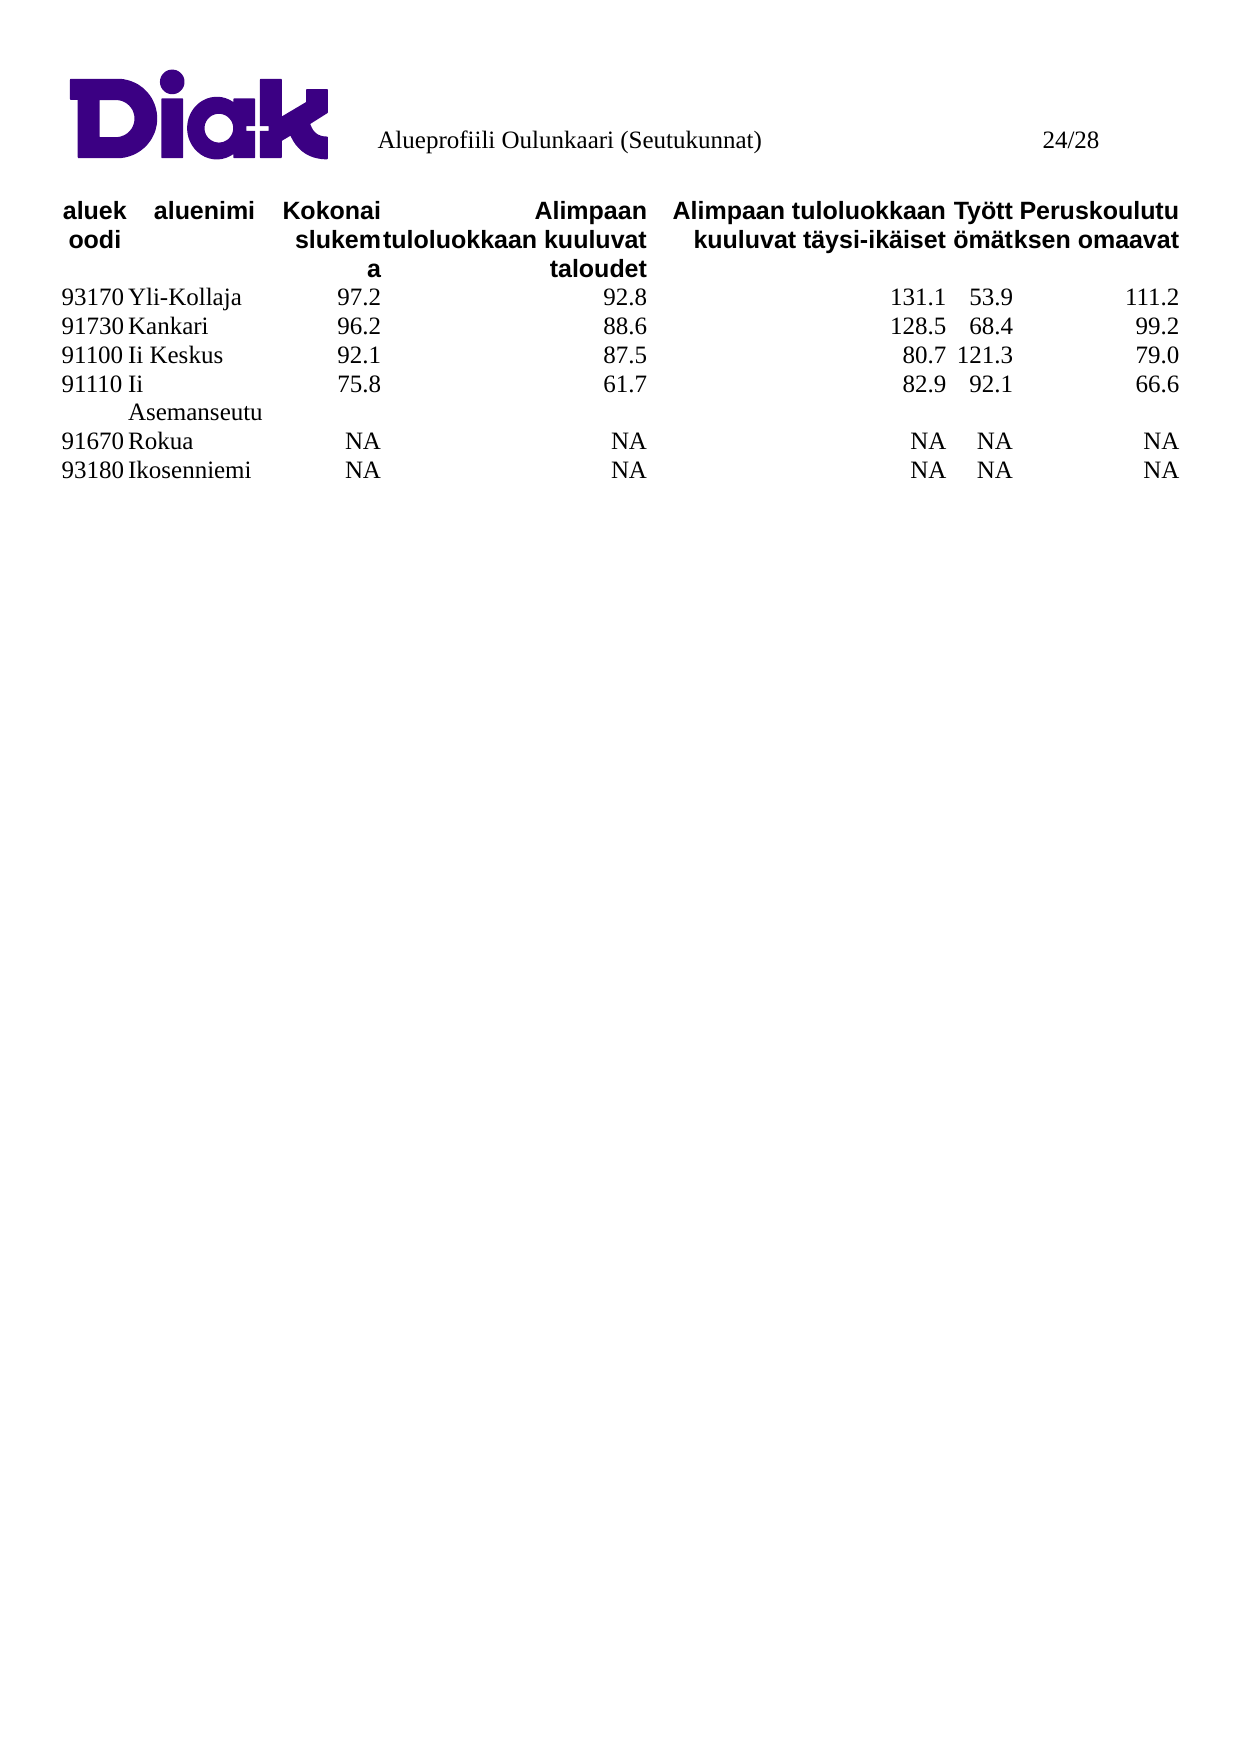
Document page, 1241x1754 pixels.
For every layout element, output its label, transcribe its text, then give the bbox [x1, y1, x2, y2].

table_cell 131.1 [647, 283, 946, 311]
table_cell 88.6 [381, 311, 647, 340]
table_cell 91100 [61, 340, 128, 369]
table_header Alimpaan tuloluokkaan kuuluvat taloudet [381, 196, 647, 282]
table_cell 82.9 [647, 369, 946, 426]
table_cell NA [381, 426, 647, 455]
table_cell 66.6 [1013, 369, 1179, 426]
table_cell 79.0 [1013, 340, 1179, 369]
table_cell 121.3 [946, 340, 1013, 369]
table_cell 111.2 [1013, 283, 1179, 311]
table_header Alimpaan tuloluokkaan kuuluvat täysi-ikäiset [647, 196, 946, 282]
table_cell NA [281, 426, 381, 455]
table_cell Rokua [128, 426, 281, 455]
table_cell 75.8 [281, 369, 381, 426]
table_cell 97.2 [281, 283, 381, 311]
table_cell 92.1 [946, 369, 1013, 426]
table_cell 92.1 [281, 340, 381, 369]
table_cell 96.2 [281, 311, 381, 340]
table_cell Ii Keskus [128, 340, 281, 369]
table_cell 91670 [61, 426, 128, 455]
table_cell NA [647, 455, 946, 484]
table_cell NA [946, 426, 1013, 455]
table_cell Kankari [128, 311, 281, 340]
table_header Työttömät [946, 196, 1013, 282]
table_cell 93170 [61, 283, 128, 311]
table_cell NA [281, 455, 381, 484]
table_cell 128.5 [647, 311, 946, 340]
table_cell 93180 [61, 455, 128, 484]
table_header Peruskoulutuksen omaavat [1013, 196, 1179, 282]
table_cell Yli-Kollaja [128, 283, 281, 311]
table_cell 87.5 [381, 340, 647, 369]
table_cell 80.7 [647, 340, 946, 369]
table_cell NA [381, 455, 647, 484]
table_cell 92.8 [381, 283, 647, 311]
table_cell NA [1013, 426, 1179, 455]
table_cell NA [1013, 455, 1179, 484]
table_header Kokonaislukema [281, 196, 381, 282]
table_cell Ikosenniemi [128, 455, 281, 484]
table_cell NA [946, 455, 1013, 484]
table_cell 91110 [61, 369, 128, 426]
table_cell Ii Asemanseutu [128, 369, 281, 426]
table_header aluekoodi [61, 196, 128, 282]
table_cell 91730 [61, 311, 128, 340]
table_cell 53.9 [946, 283, 1013, 311]
table_cell NA [647, 426, 946, 455]
table_cell 68.4 [946, 311, 1013, 340]
table_header aluenimi [128, 196, 281, 282]
table_cell 99.2 [1013, 311, 1179, 340]
table_cell 61.7 [381, 369, 647, 426]
